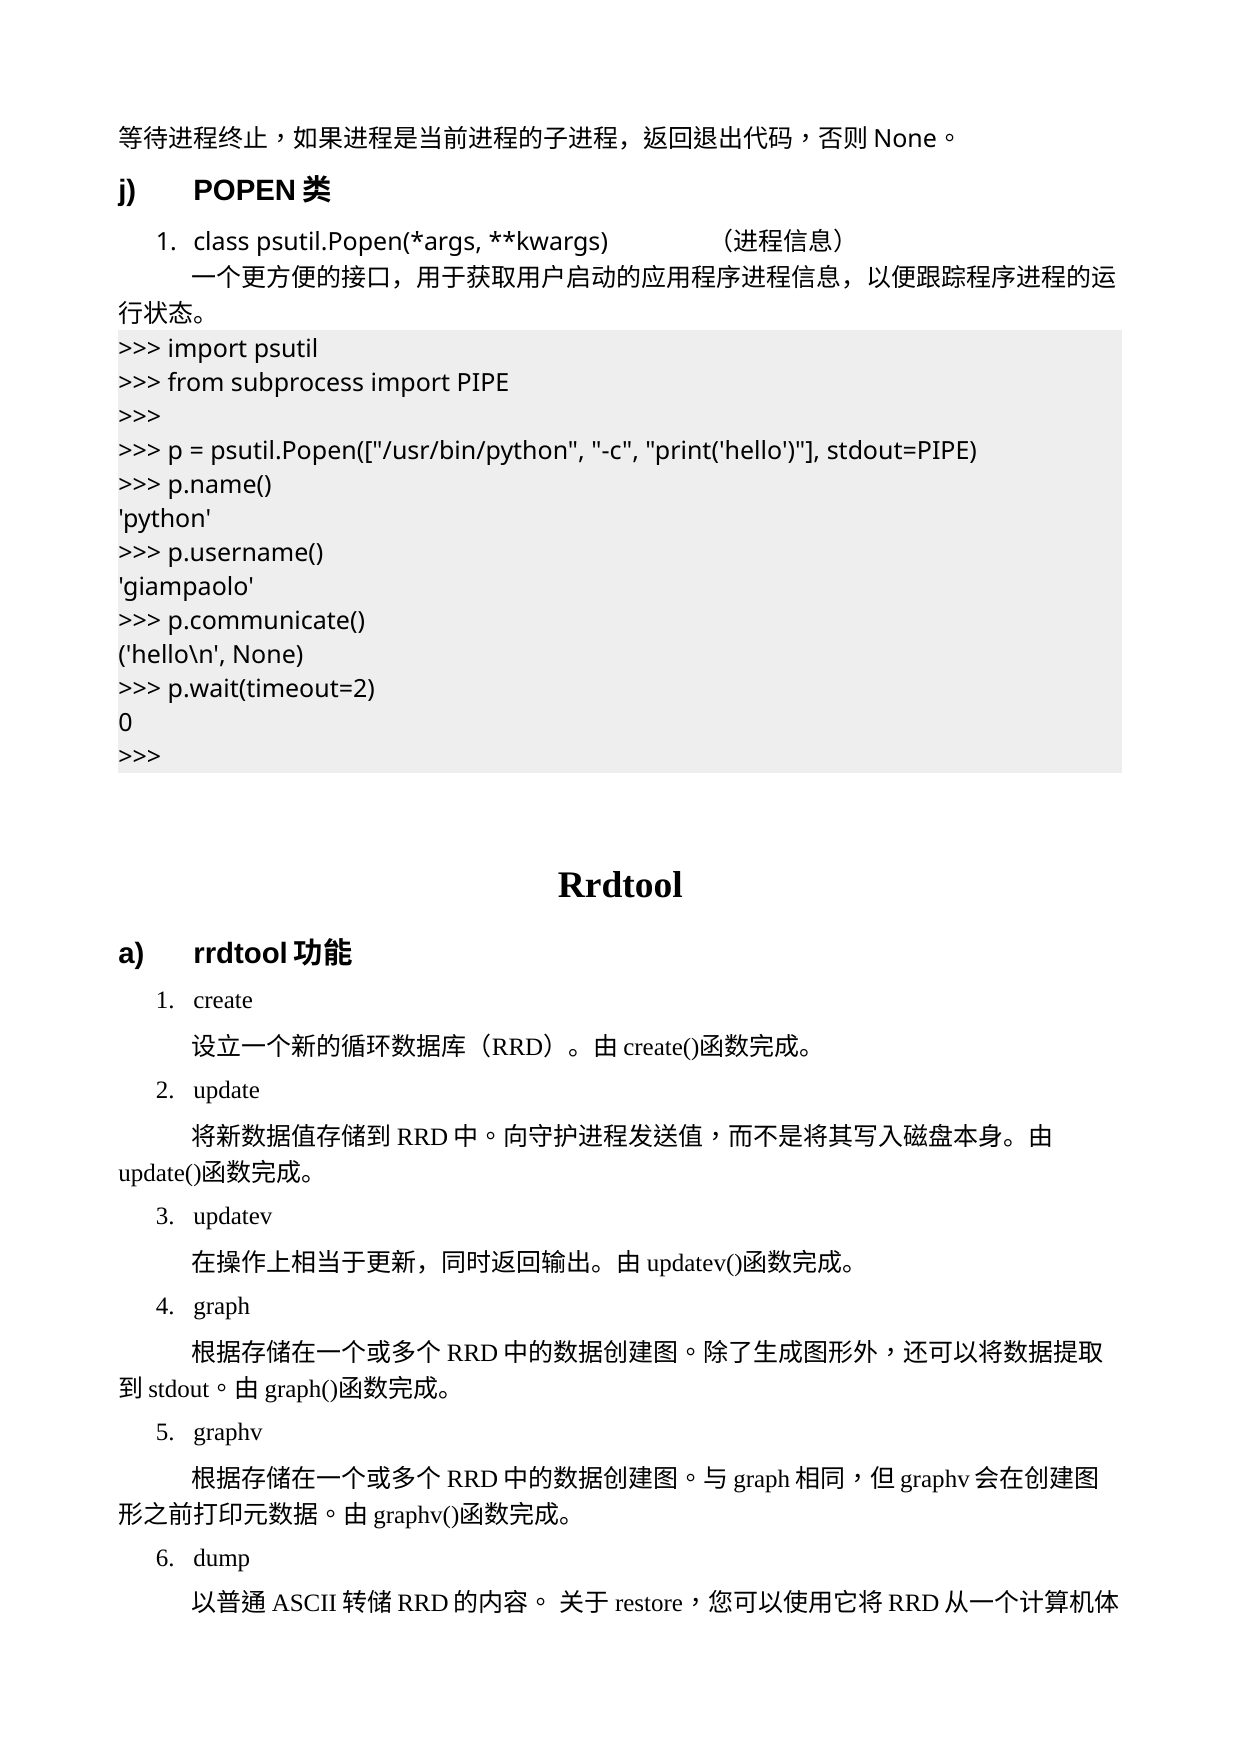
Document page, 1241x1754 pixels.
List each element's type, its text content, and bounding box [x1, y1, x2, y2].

list dump [156, 1543, 1122, 1572]
text 根据存储在一个或多个RRD中的数据创建图。除了生成图形外，还可以将数据提取到stdout。由graph()函数完成。 [118, 1332, 1122, 1405]
list updatev [156, 1201, 1122, 1230]
list update [156, 1075, 1122, 1103]
text 以普通ASCII转储RRD的内容。 关于restore，您可以使用它将RRD从一个计算机体 [118, 1585, 1122, 1619]
list graphv [156, 1417, 1122, 1446]
subtitle rrdtool功能 [118, 932, 1122, 972]
text 根据存储在一个或多个RRD中的数据创建图。与graph相同，但graphv会在创建图形之前打印元数据。由graphv()函数完成。 [118, 1458, 1122, 1531]
list graph [156, 1291, 1122, 1320]
table_header >>> import psutil >>> from subprocess import PIPE >>> >>> p = psutil.Popen(["/usr/bin/python", "-c", "print('hello')"], stdout=PIPE) >>> p.name() 'python' >>> p.username() 'giampaolo' >>> p.communicate() ('hello\n', None) >>> p.wait(timeout=2) 0 >>> [118, 330, 1122, 773]
subtitle POPEN类 [118, 169, 1122, 209]
text 一个更方便的接口，用于获取用户启动的应用程序进程信息，以便跟踪程序进程的运行状态。 [118, 258, 1122, 330]
list create [156, 985, 1122, 1013]
text 在操作上相当于更新，同时返回输出。由updatev()函数完成。 [118, 1242, 1122, 1278]
list class psutil.Popen(*args, **kwargs) （进程信息） [156, 221, 1122, 258]
text 将新数据值存储到RRD中。向守护进程发送值，而不是将其写入磁盘本身。由update()函数完成。 [118, 1116, 1122, 1188]
subtitle Rrdtool [118, 862, 1122, 905]
text 设立一个新的循环数据库（RRD）。由create()函数完成。 [118, 1026, 1122, 1062]
text 等待进程终止，如果进程是当前进程的子进程，返回退出代码，否则None。 [118, 118, 1122, 154]
